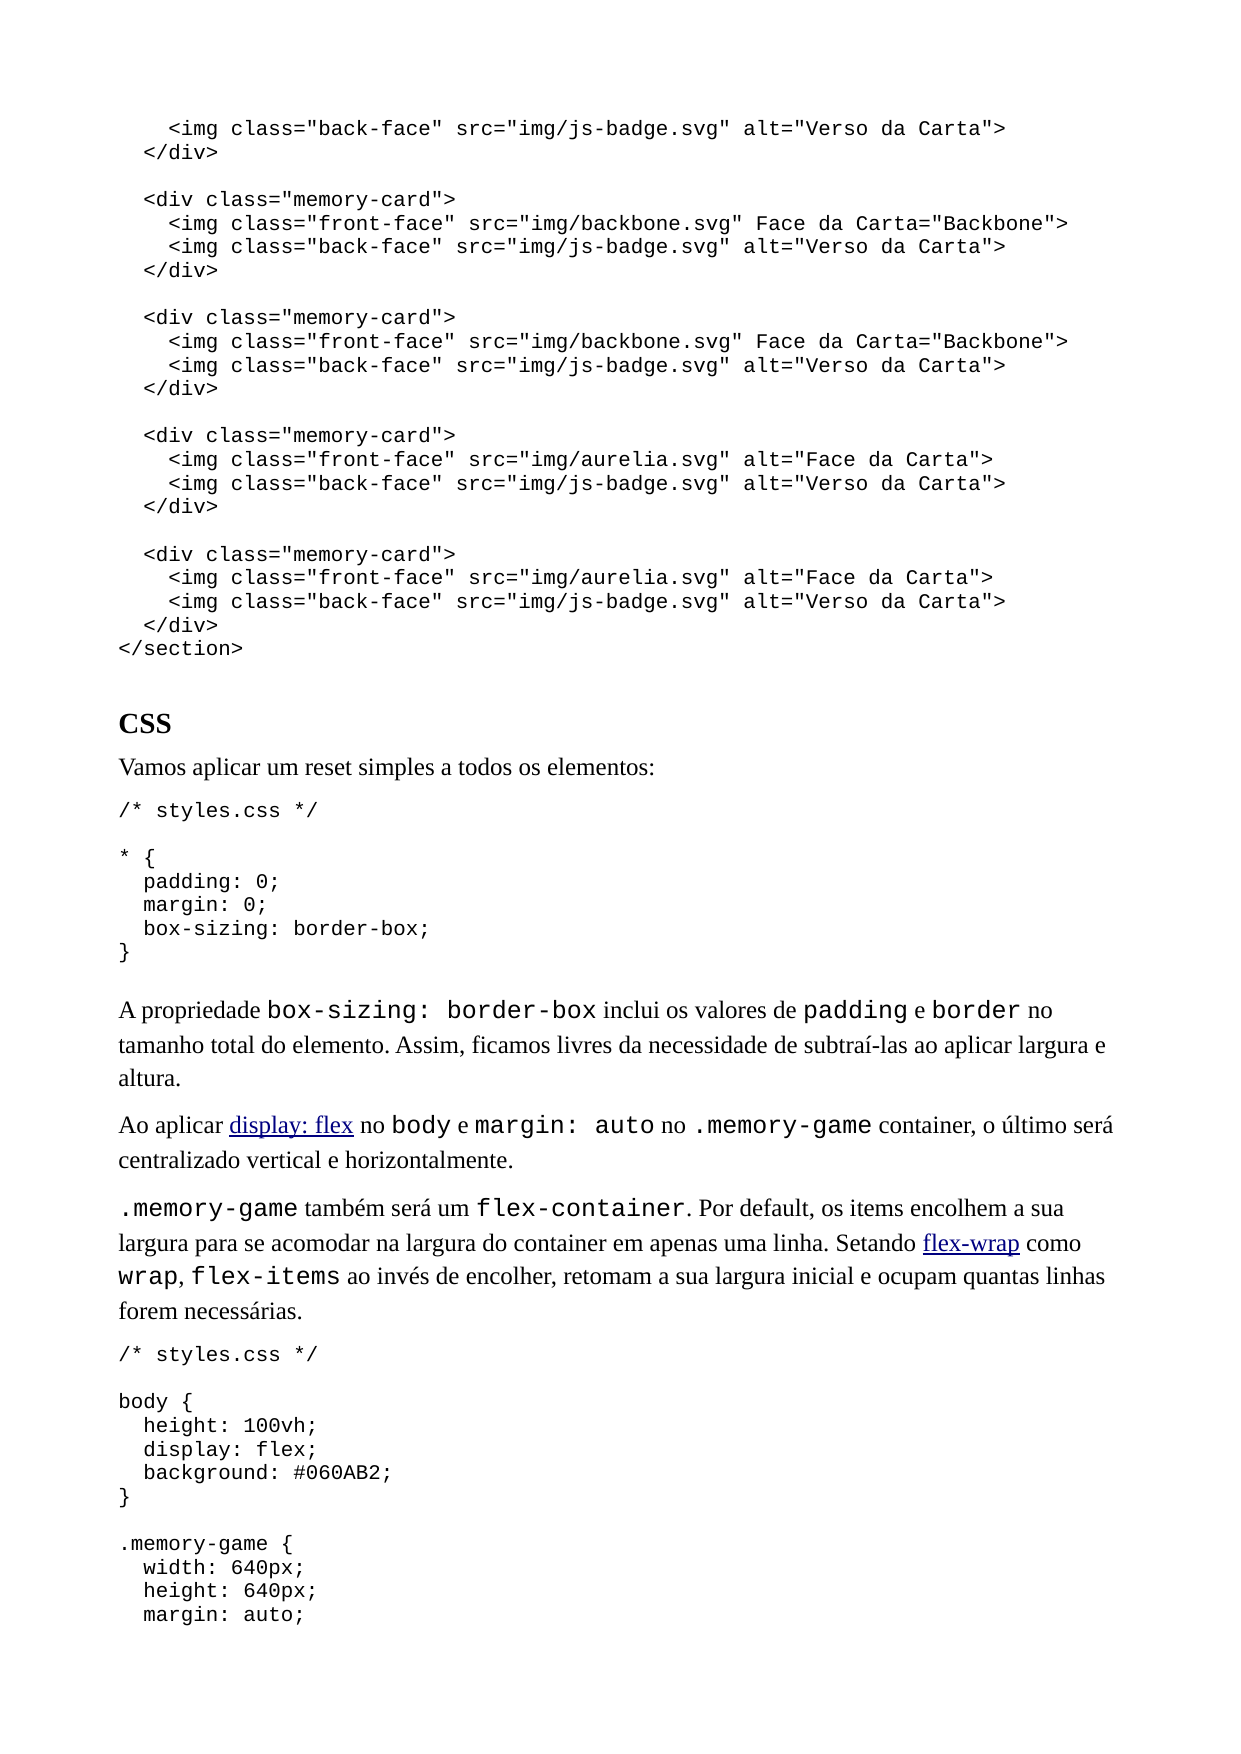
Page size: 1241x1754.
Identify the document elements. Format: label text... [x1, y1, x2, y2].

text height: 100vh; [118, 1415, 1122, 1438]
text Vamos aplicar um reset simples a todos os elementos: [118, 752, 1122, 781]
text padding: 0; [118, 871, 1122, 894]
text .memory-game { [118, 1533, 1122, 1557]
text width: 640px; [118, 1557, 1122, 1580]
text <img class="back-face" src="img/js-badge.svg" alt="Verso da Carta"> [118, 118, 1122, 142]
text /* styles.css */ [118, 1344, 1122, 1368]
text <img class="front-face" src="img/aurelia.svg" alt="Face da Carta"> [118, 449, 1122, 473]
text /* styles.css */ [118, 800, 1122, 823]
text background: #060AB2; [118, 1462, 1122, 1486]
text </div> [118, 615, 1122, 638]
text <img class="front-face" src="img/backbone.svg" Face da Carta="Backbone"> [118, 213, 1122, 236]
text <img class="back-face" src="img/js-badge.svg" alt="Verso da Carta"> [118, 236, 1122, 260]
text <div class="memory-card"> [118, 307, 1122, 331]
text <div class="memory-card"> [118, 426, 1122, 449]
text </div> [118, 142, 1122, 165]
text box-sizing: border-box; [118, 918, 1122, 942]
text <img class="front-face" src="img/aurelia.svg" alt="Face da Carta"> [118, 567, 1122, 591]
text <img class="back-face" src="img/js-badge.svg" alt="Verso da Carta"> [118, 591, 1122, 615]
text margin: 0; [118, 894, 1122, 918]
text <div class="memory-card"> [118, 544, 1122, 567]
text } [118, 942, 1122, 965]
text Ao aplicar display: flex no body e margin: auto no .memory-game container, o último será centralizado vertical e horizontalmente. [118, 1110, 1122, 1174]
subtitle CSS [118, 706, 1122, 739]
text </div> [118, 260, 1122, 284]
text <img class="front-face" src="img/backbone.svg" Face da Carta="Backbone"> [118, 331, 1122, 354]
text } [118, 1486, 1122, 1509]
text </div> [118, 496, 1122, 520]
text .memory-game também será um flex-container. Por default, os items encolhem a sua largura para se acomodar na largura do container em apenas uma linha. Setando flex-wrap como wrap, flex-items ao invés de encolher, retomam a sua largura inicial e ocupam quantas linhas forem necessárias. [118, 1193, 1122, 1325]
text height: 640px; [118, 1580, 1122, 1604]
text A propriedade box-sizing: border-box inclui os valores de padding e border no tamanho total do elemento. Assim, ficamos livres da necessidade de subtraí-las ao aplicar largura e altura. [118, 995, 1122, 1092]
text </div> [118, 378, 1122, 402]
text <img class="back-face" src="img/js-badge.svg" alt="Verso da Carta"> [118, 354, 1122, 378]
text <img class="back-face" src="img/js-badge.svg" alt="Verso da Carta"> [118, 473, 1122, 496]
text <div class="memory-card"> [118, 189, 1122, 213]
text margin: auto; [118, 1604, 1122, 1628]
text </section> [118, 638, 1122, 662]
text * { [118, 847, 1122, 871]
text body { [118, 1391, 1122, 1415]
text display: flex; [118, 1438, 1122, 1462]
